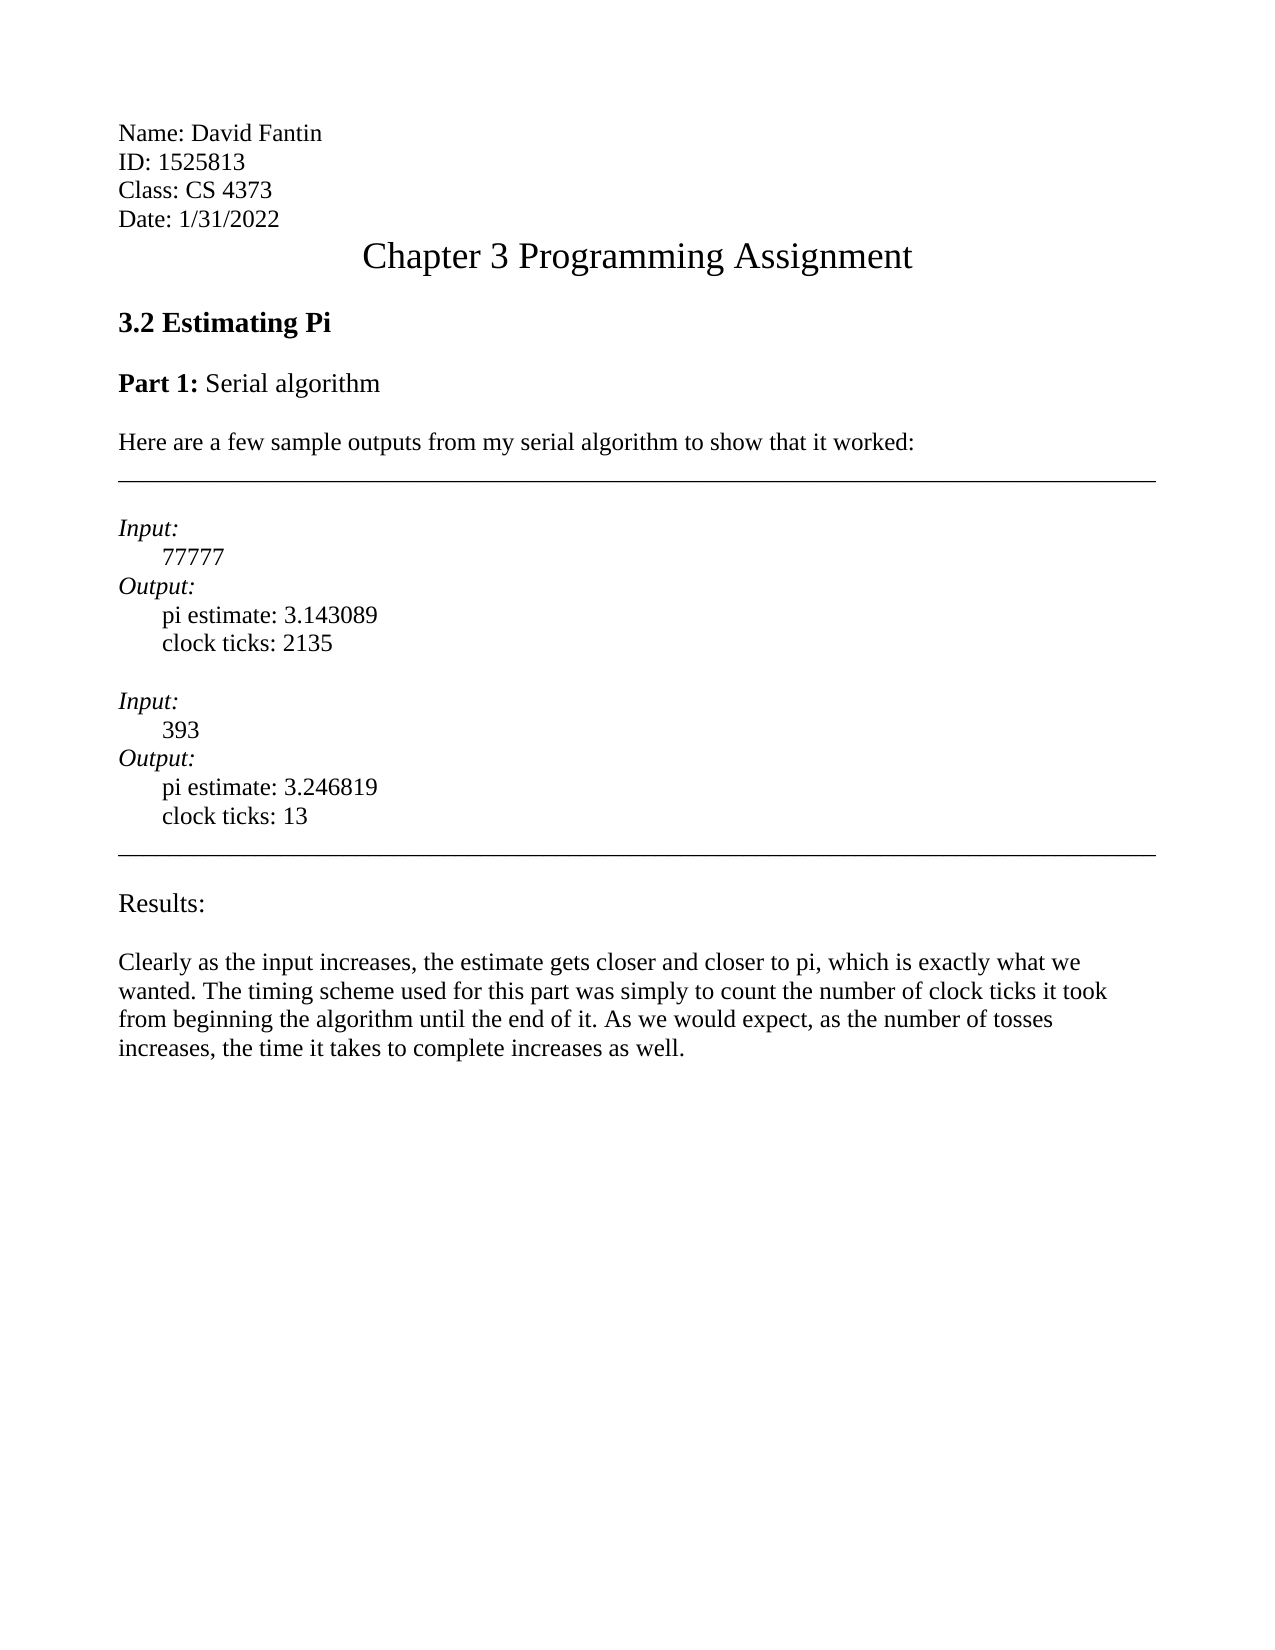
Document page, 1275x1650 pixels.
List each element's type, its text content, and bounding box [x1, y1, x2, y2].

text 393 [118, 715, 1157, 743]
text Input: [118, 686, 1157, 715]
text Chapter 3 Programming Assignment [118, 233, 1157, 276]
text Clearly as the input increases, the estimate gets closer and closer to pi, which is exactly what we wanted. The timing scheme used for this part was simply to count the number of clock ticks it took from beginning the algorithm until the end of it. As we would expect, as the number of tosses increases, the time it takes to complete increases as well. [118, 947, 1157, 1062]
text 77777 [118, 542, 1157, 571]
text ___________________________________________________________________________________ [118, 456, 1157, 485]
text Part 1: Serial algorithm [118, 367, 1157, 398]
text Output: [118, 743, 1157, 772]
text pi estimate: 3.143089 [118, 600, 1157, 628]
text Date: 1/31/2022 [118, 204, 1157, 233]
text pi estimate: 3.246819 [118, 772, 1157, 801]
text Class: CS 4373 [118, 176, 1157, 204]
text 3.2 Estimating Pi [118, 305, 1157, 338]
text Results: [118, 887, 1157, 918]
text Name: David Fantin [118, 118, 1157, 147]
text clock ticks: 13 [118, 801, 1157, 830]
text Output: [118, 571, 1157, 600]
text clock ticks: 2135 [118, 628, 1157, 657]
text ___________________________________________________________________________________ [118, 830, 1157, 858]
text Input: [118, 513, 1157, 542]
text ID: 1525813 [118, 147, 1157, 176]
text Here are a few sample outputs from my serial algorithm to show that it worked: [118, 427, 1157, 456]
